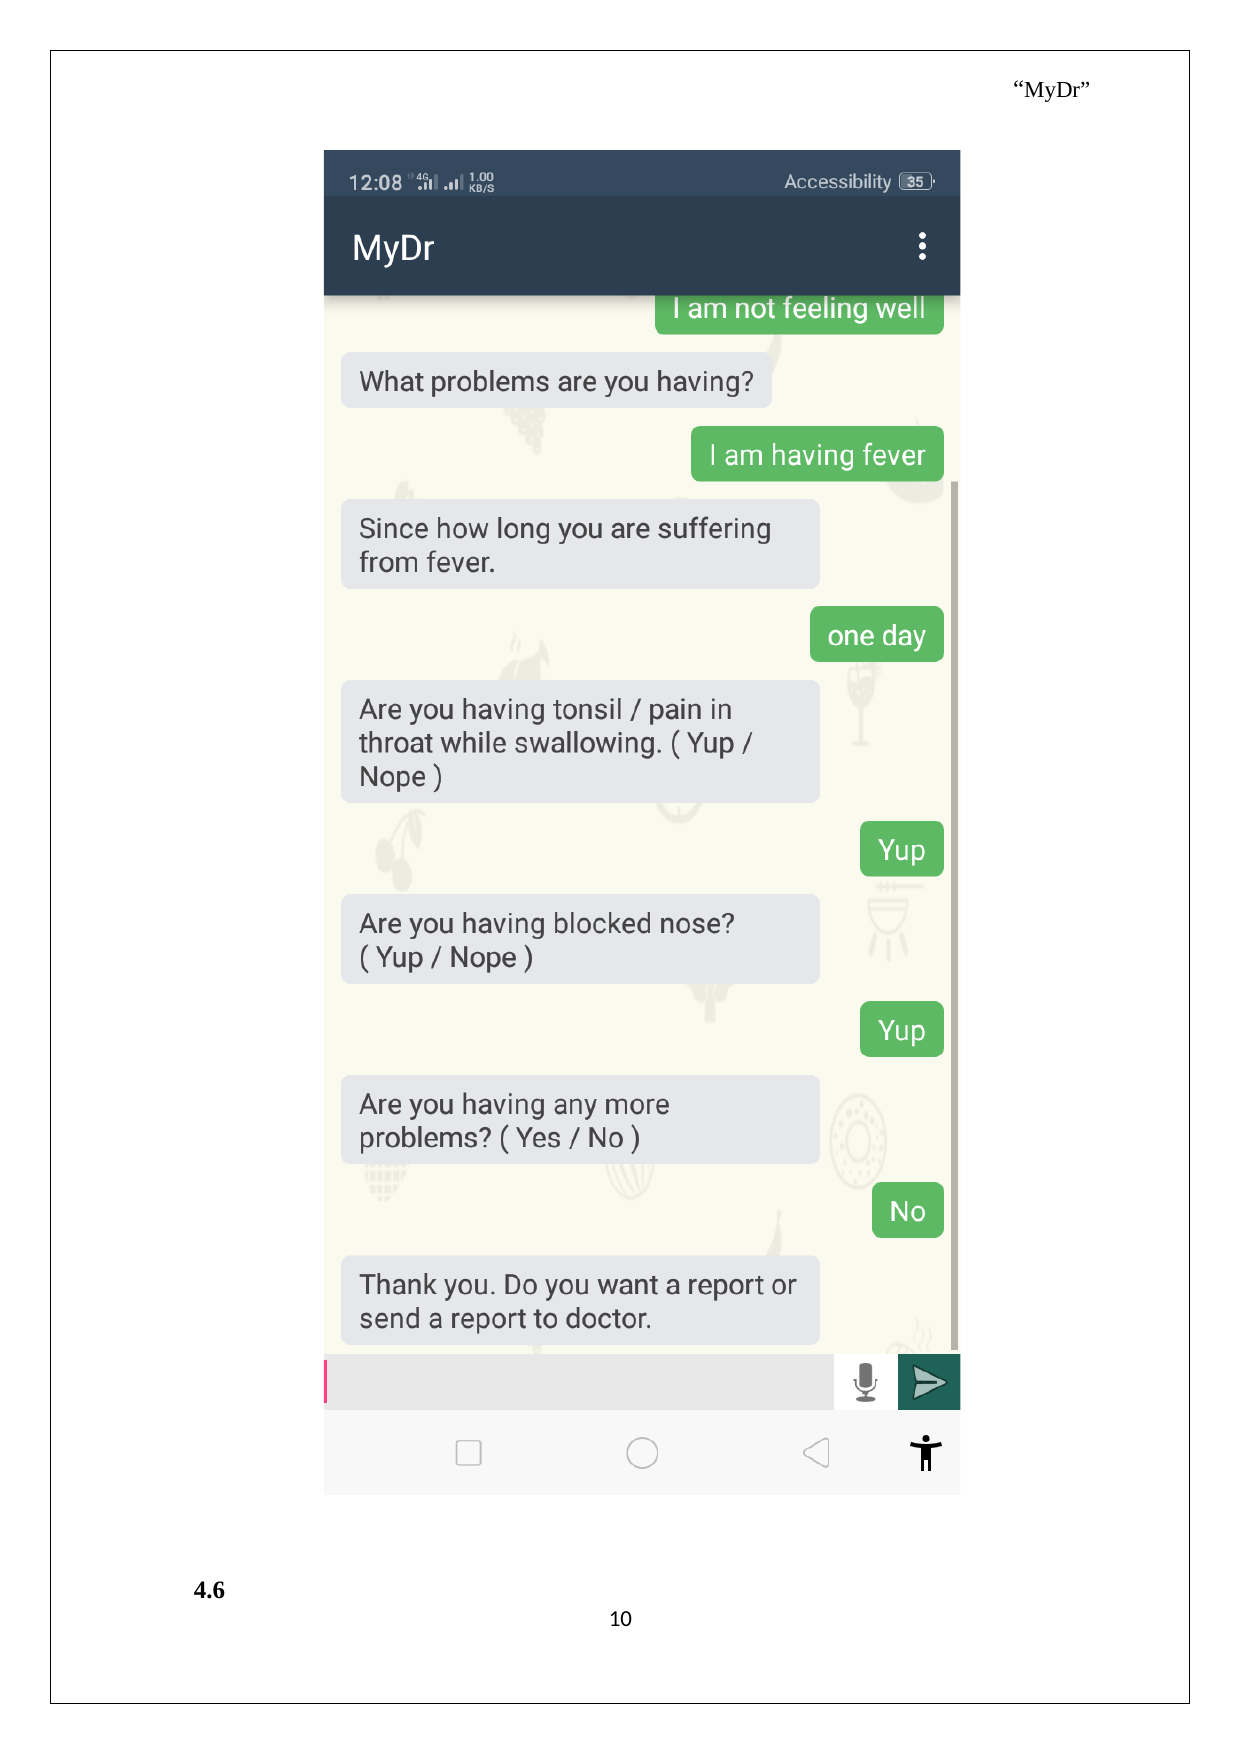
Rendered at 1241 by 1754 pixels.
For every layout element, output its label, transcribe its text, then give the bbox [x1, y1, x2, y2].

list 4.6 [194, 1575, 1090, 1604]
